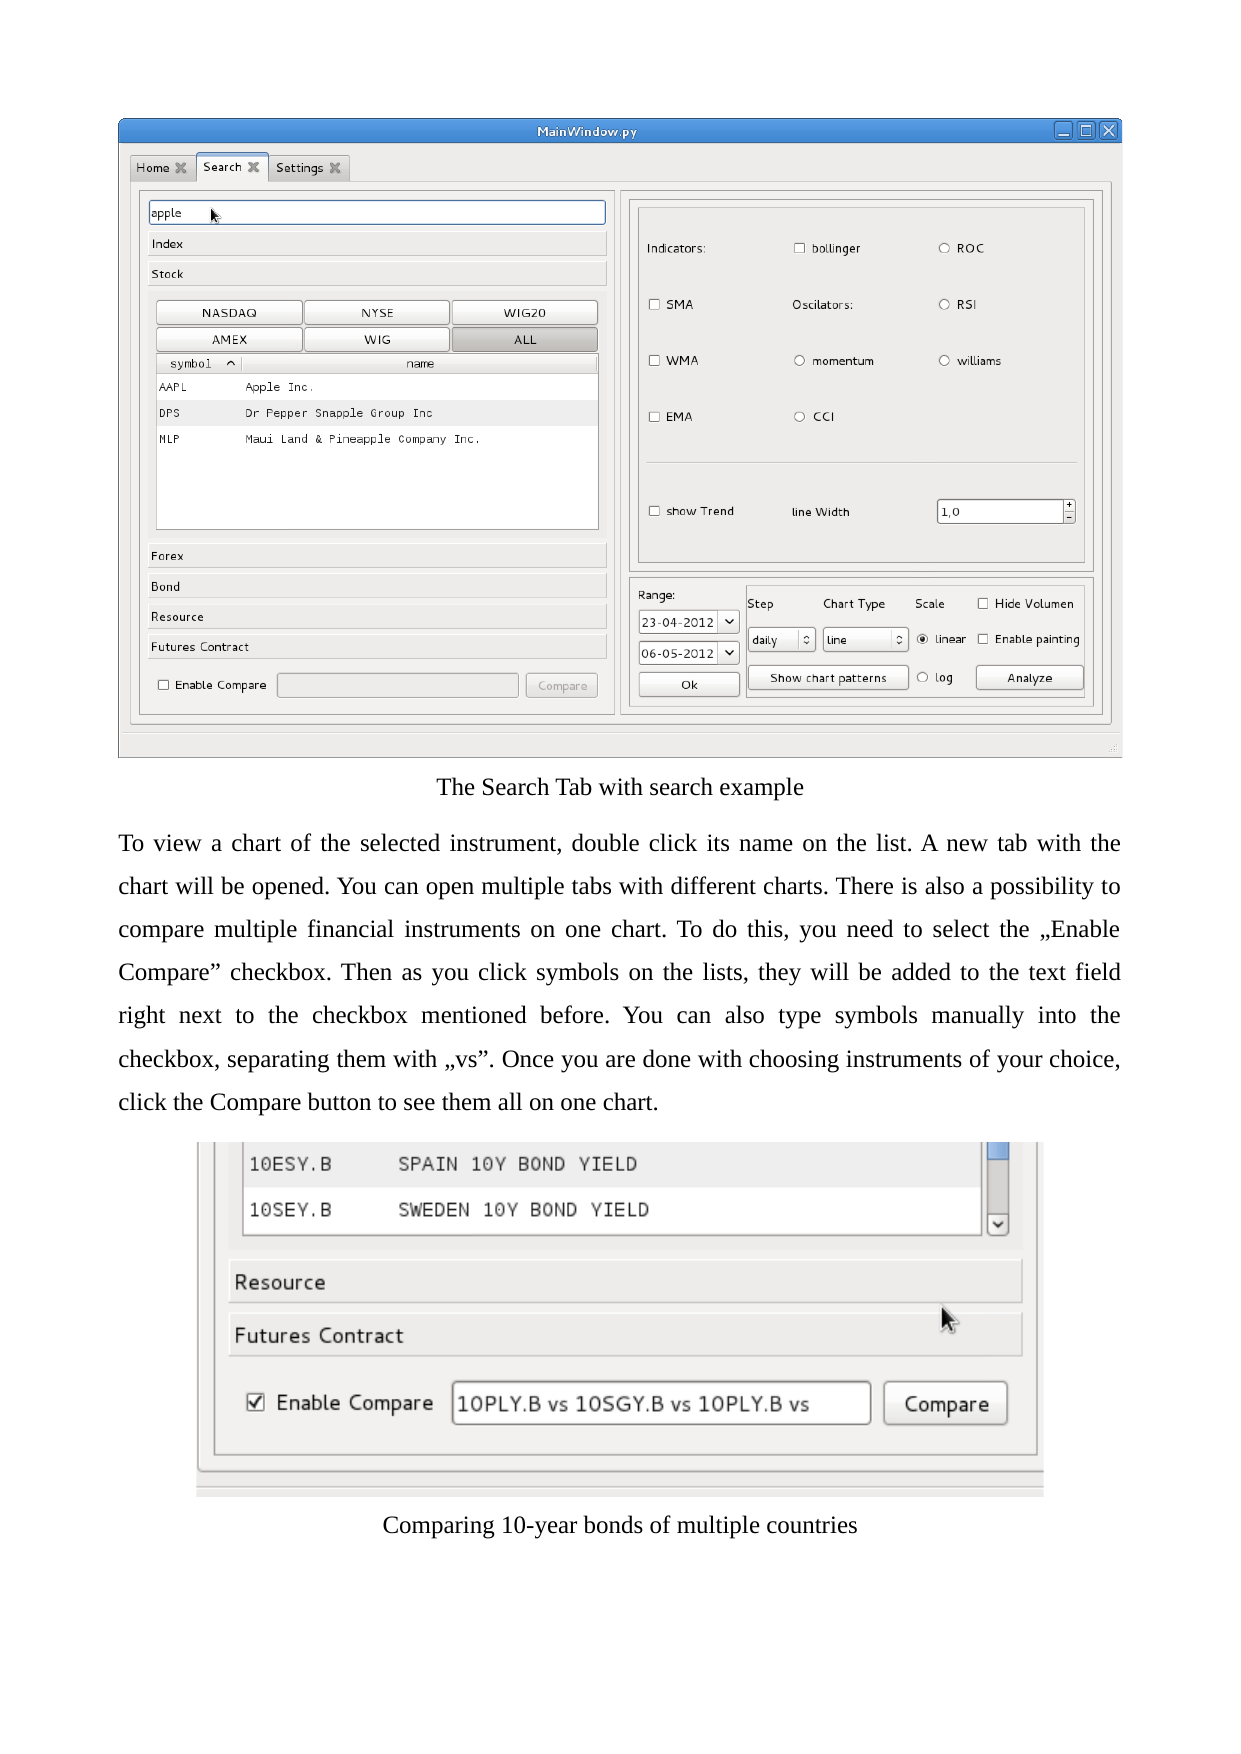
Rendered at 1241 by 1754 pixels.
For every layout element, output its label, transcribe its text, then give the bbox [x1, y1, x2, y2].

picture [118, 118, 1123, 758]
text Comparing 10-year bonds of multiple countries [118, 1142, 1122, 1539]
text The Search Tab with search example [118, 758, 1122, 801]
text To view a chart of the selected instrument, double click its name on the list. A new tab with the chart will be opened. You can open multiple tabs with different charts. There is also a possibility to compare multiple financial instruments on one chart. To do this, you need to select the „Enable Compare” checkbox. Then as you click symbols on the lists, they will be added to the text field right next to the checkbox mentioned before. You can also type symbols manually into the checkbox, separating them with „vs”. Once you are done with choosing instruments of your choice, click the Compare button to see them all on one chart. [118, 828, 1122, 1116]
picture [196, 1142, 1044, 1497]
